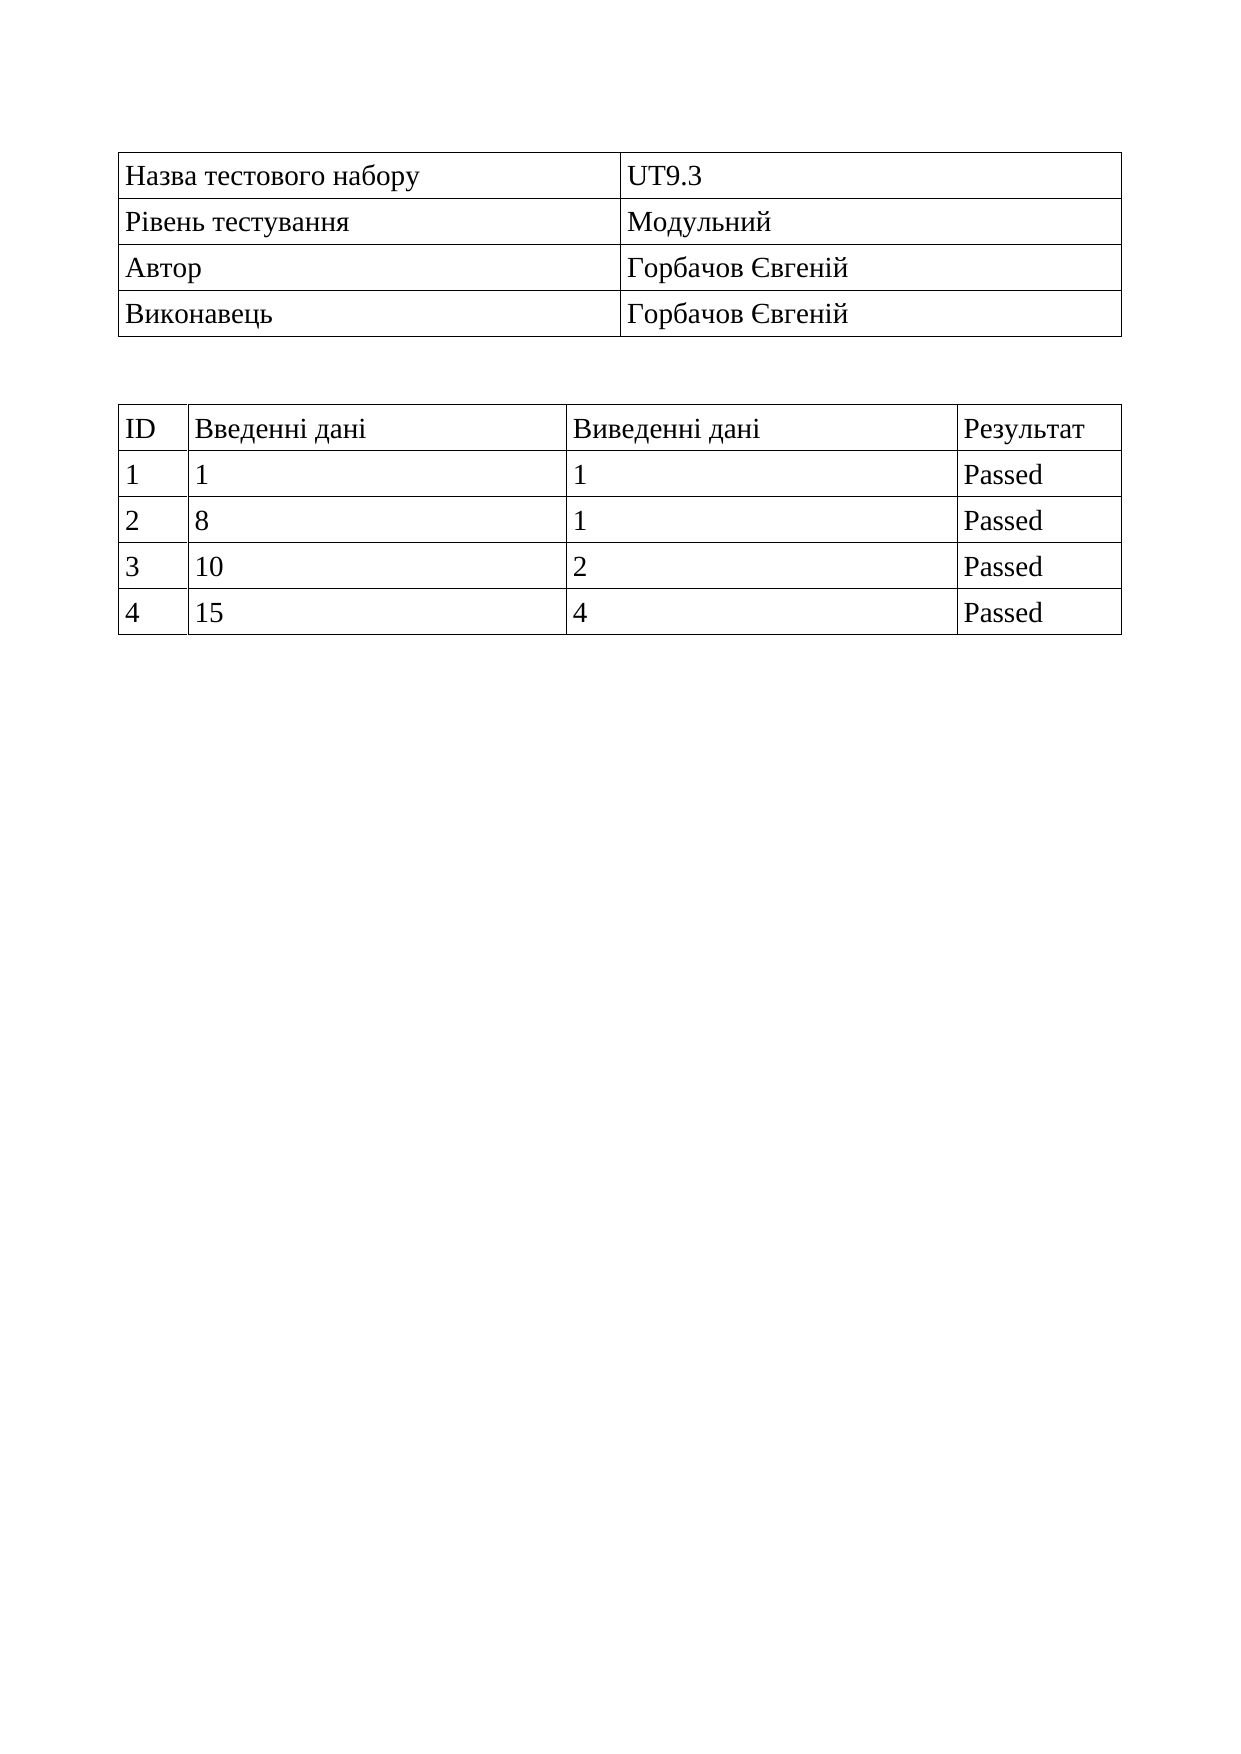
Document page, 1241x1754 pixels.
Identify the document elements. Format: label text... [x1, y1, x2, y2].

table_cell 8 [189, 497, 566, 542]
table_cell Passed [958, 543, 1121, 588]
table_cell 1 [119, 451, 187, 496]
table_cell 1 [189, 451, 566, 496]
table_cell 4 [567, 589, 957, 634]
table_header Результат [958, 405, 1121, 450]
table_cell Автор [119, 245, 620, 290]
table_header Назва тестового набору [119, 153, 620, 198]
table_cell Горбачов Євгеній [621, 291, 1121, 336]
table_cell Горбачов Євгеній [621, 245, 1121, 290]
table_cell Passed [958, 451, 1121, 496]
table_cell 1 [567, 497, 957, 542]
table_cell 2 [119, 497, 187, 542]
table_cell 15 [189, 589, 566, 634]
table_cell Виконавець [119, 291, 620, 336]
table_cell 2 [567, 543, 957, 588]
table_cell 4 [119, 589, 187, 634]
table_header Введенні дані [189, 405, 566, 450]
table_cell Passed [958, 589, 1121, 634]
table_cell Passed [958, 497, 1121, 542]
table_cell Рівень тестування [119, 199, 620, 244]
table_header Виведенні дані [567, 405, 957, 450]
table_cell 3 [119, 543, 187, 588]
table_cell Модульний [621, 199, 1121, 244]
table_header UT9.3 [621, 153, 1121, 198]
table_cell 1 [567, 451, 957, 496]
table_header ID [119, 405, 187, 450]
table_cell 10 [189, 543, 566, 588]
